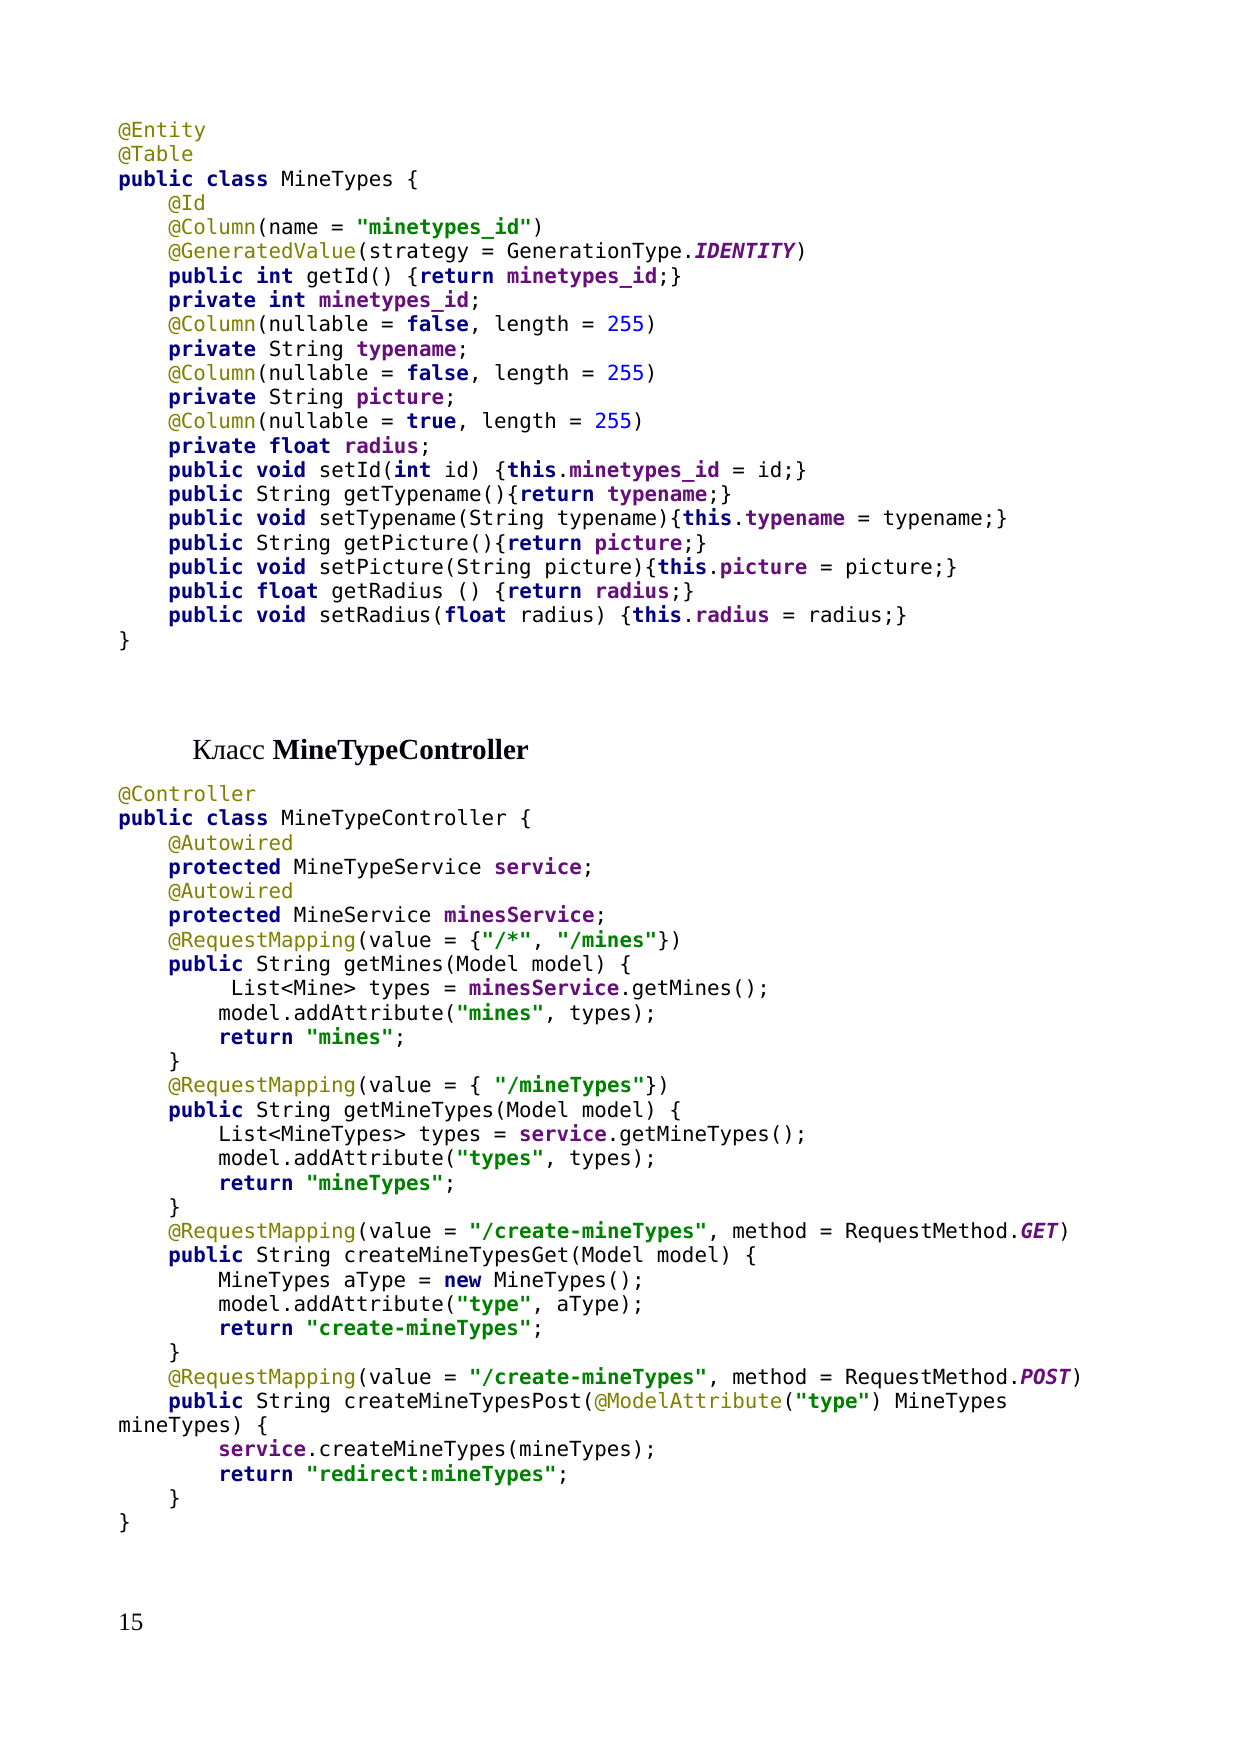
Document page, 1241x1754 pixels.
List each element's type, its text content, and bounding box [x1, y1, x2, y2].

text public float getRadius () {return radius;} [118, 579, 1122, 603]
text private int minetypes_id; [118, 288, 1122, 312]
text @GeneratedValue(strategy = GenerationType.IDENTITY) [118, 239, 1122, 264]
text return "create-mineTypes"; [118, 1316, 1122, 1340]
text @Column(nullable = true, length = 255) [118, 409, 1122, 434]
text model.addAttribute("type", aType); [118, 1292, 1122, 1316]
text return "mines"; [118, 1025, 1122, 1049]
text @Table [118, 142, 1122, 167]
text public class MineTypeController { [118, 806, 1122, 831]
text public void setPicture(String picture){this.picture = picture;} [118, 555, 1122, 579]
text } [118, 1049, 1122, 1073]
text @Autowired [118, 831, 1122, 855]
text MineTypes aType = new MineTypes(); [118, 1268, 1122, 1292]
text protected MineTypeService service; [118, 855, 1122, 879]
text Класс MineTypeController [118, 732, 1122, 765]
text public String getMines(Model model) { [118, 952, 1122, 976]
text private float radius; [118, 434, 1122, 458]
text model.addAttribute("mines", types); [118, 1001, 1122, 1025]
text service.createMineTypes(mineTypes); [118, 1437, 1122, 1462]
text protected MineService minesService; [118, 903, 1122, 928]
text public String createMineTypesGet(Model model) { [118, 1243, 1122, 1268]
text } [118, 628, 1122, 652]
text @Entity [118, 118, 1122, 142]
text @Column(nullable = false, length = 255) [118, 312, 1122, 337]
text @Controller [118, 782, 1122, 806]
text return "mineTypes"; [118, 1171, 1122, 1195]
text @Column(name = "minetypes_id") [118, 215, 1122, 239]
text @Autowired [118, 879, 1122, 903]
text @Column(nullable = false, length = 255) [118, 361, 1122, 385]
text public void setRadius(float radius) {this.radius = radius;} [118, 603, 1122, 628]
text List<Mine> types = minesService.getMines(); [118, 976, 1122, 1001]
text @RequestMapping(value = { "/mineTypes"}) [118, 1073, 1122, 1098]
text @RequestMapping(value = "/create-mineTypes", method = RequestMethod.GET) [118, 1219, 1122, 1243]
text public String getTypename(){return typename;} [118, 482, 1122, 506]
text public void setTypename(String typename){this.typename = typename;} [118, 506, 1122, 531]
text @Id [118, 191, 1122, 215]
text @RequestMapping(value = "/create-mineTypes", method = RequestMethod.POST) [118, 1365, 1122, 1389]
text public class MineTypes { [118, 167, 1122, 191]
text private String picture; [118, 385, 1122, 409]
text public int getId() {return minetypes_id;} [118, 264, 1122, 288]
text public String getMineTypes(Model model) { [118, 1098, 1122, 1122]
text List<MineTypes> types = service.getMineTypes(); [118, 1122, 1122, 1146]
text @RequestMapping(value = {"/*", "/mines"}) [118, 928, 1122, 952]
text private String typename; [118, 337, 1122, 361]
text return "redirect:mineTypes"; [118, 1462, 1122, 1486]
text model.addAttribute("types", types); [118, 1146, 1122, 1171]
text } [118, 1510, 1122, 1534]
text public void setId(int id) {this.minetypes_id = id;} [118, 458, 1122, 482]
text } [118, 1486, 1122, 1510]
text } [118, 1340, 1122, 1365]
text } [118, 1195, 1122, 1219]
text public String createMineTypesPost(@ModelAttribute("type") MineTypes mineTypes) { [118, 1389, 1122, 1437]
text public String getPicture(){return picture;} [118, 531, 1122, 555]
